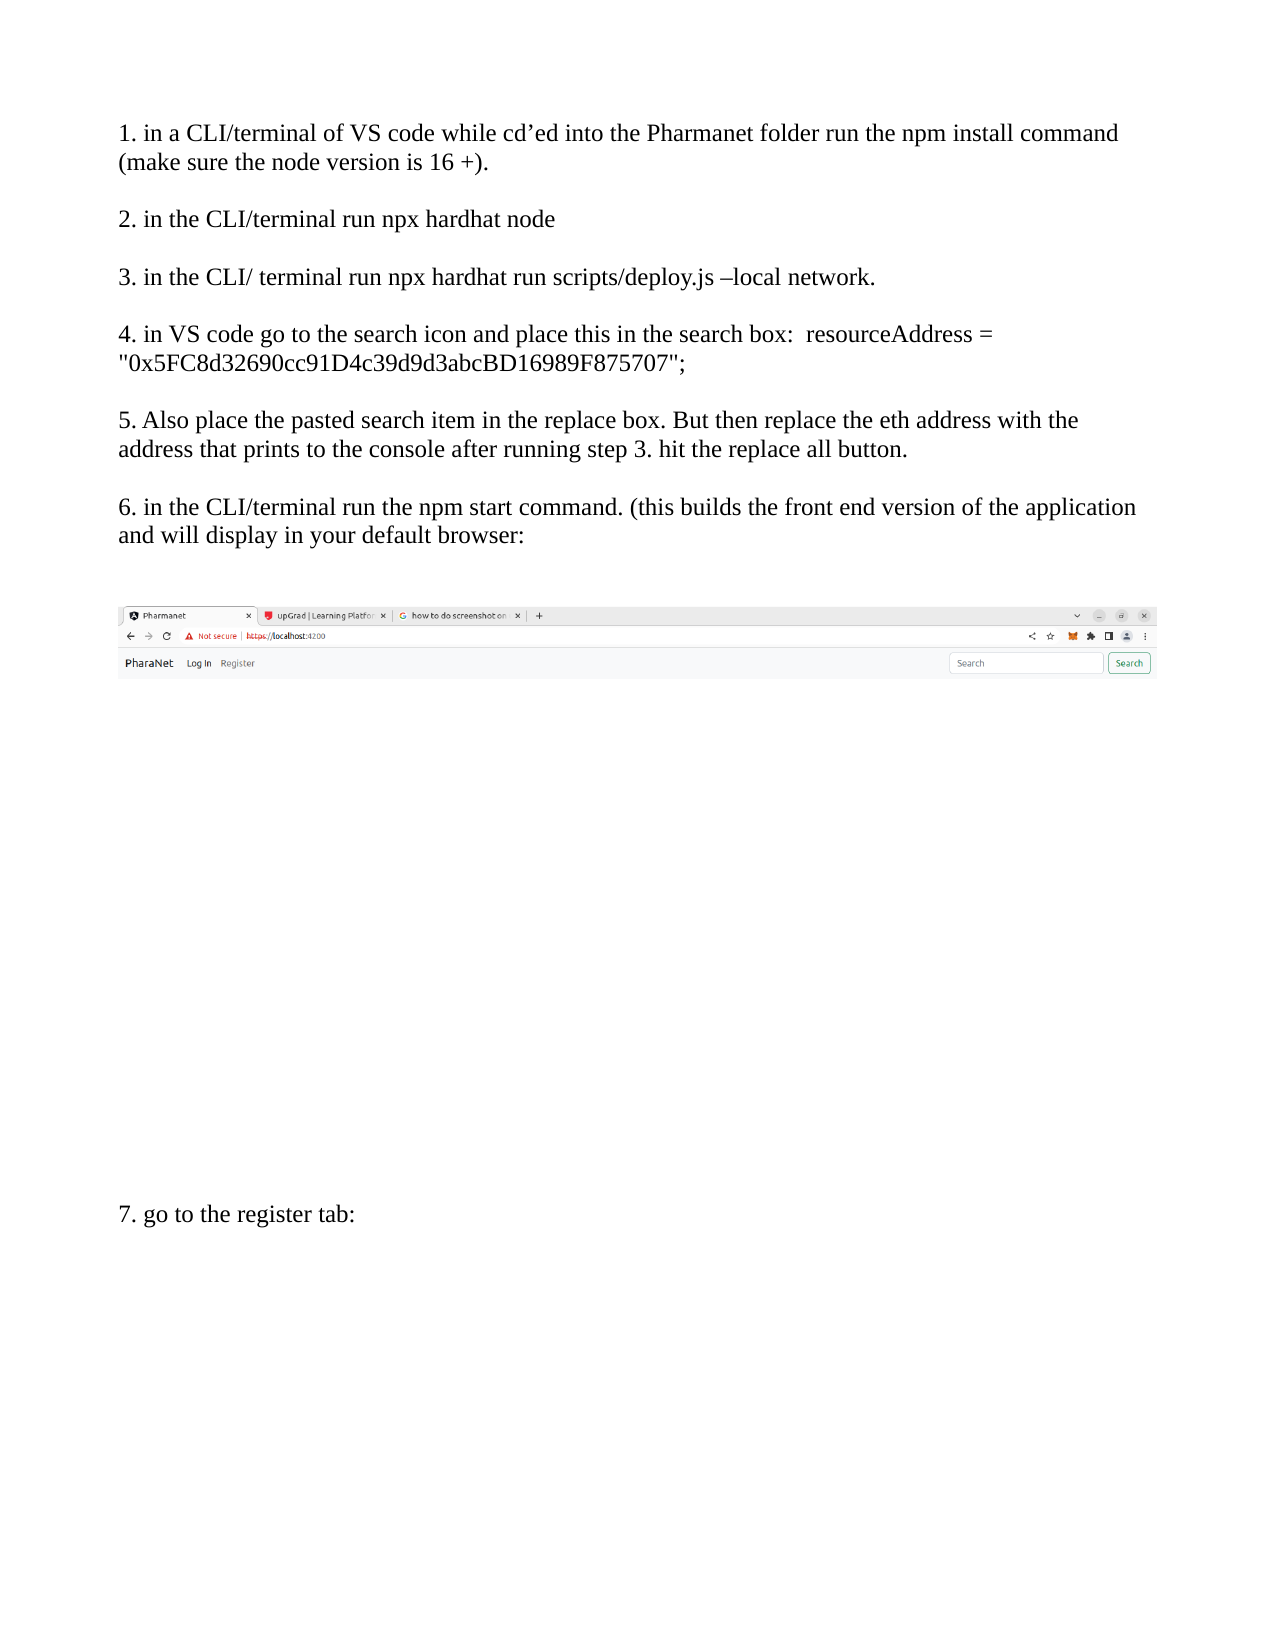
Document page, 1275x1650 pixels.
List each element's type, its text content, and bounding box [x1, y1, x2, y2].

text 4. in VS code go to the search icon and place this in the search box: resourceAddress = "0x5FC8d32690cc91D4c39d9d3abcBD16989F875707"; [118, 319, 1157, 377]
text 3. in the CLI/ terminal run npx hardhat run scripts/deploy.js –local network. [118, 262, 1157, 291]
text 7. go to the register tab: [118, 1200, 1157, 1228]
text 6. in the CLI/terminal run the npm start command. (this builds the front end version of the application and will display in your default browser: [118, 492, 1157, 549]
text 1. in a CLI/terminal of VS code while cd’ed into the Pharmanet folder run the npm install command (make sure the node version is 16 +). [118, 118, 1157, 176]
text 2. in the CLI/terminal run npx hardhat node [118, 204, 1157, 233]
picture [118, 606, 1157, 1200]
text 5. Also place the pasted search item in the replace box. But then replace the eth address with the address that prints to the console after running step 3. hit the replace all button. [118, 406, 1157, 463]
